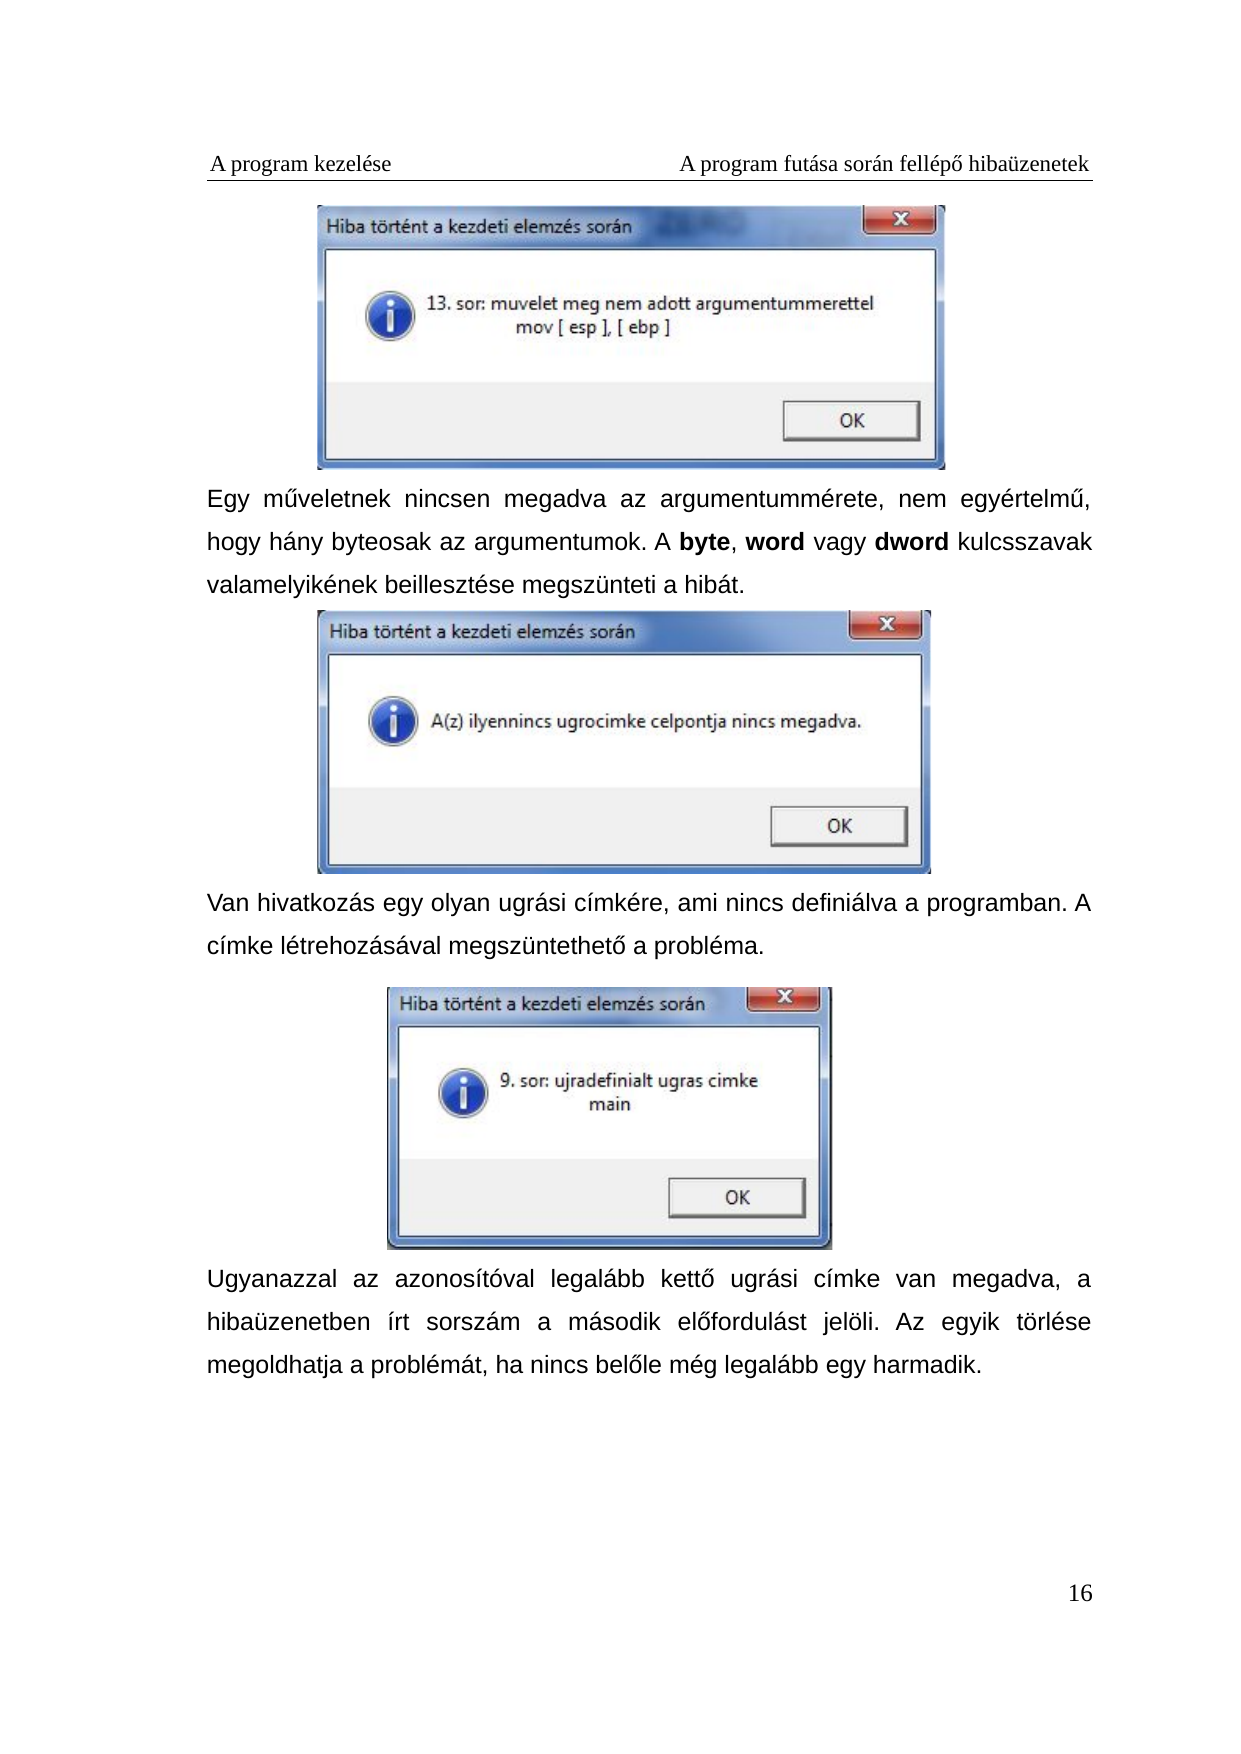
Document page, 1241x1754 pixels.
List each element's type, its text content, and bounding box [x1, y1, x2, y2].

text Van hivatkozás egy olyan ugrási címkére, ami nincs definiálva a programban. A címke létrehozásával megszüntethető a probléma. [207, 613, 1093, 959]
text Ugyanazzal az azonosítóval legalább kettő ugrási címke van megadva, a hibaüzenetben írt sorszám a második előfordulást jelöli. Az egyik törlése megoldhatja a problémát, ha nincs belőle még legalább egy harmadik. [207, 974, 1093, 1379]
text Egy műveletnek nincsen megadva az argumentummérete, nem egyértelmű, hogy hány byteosak az argumentumok. A byte, word vagy dword kulcsszavak valamelyikének beillesztése megszünteti a hibát. [207, 209, 1093, 599]
picture [317, 610, 932, 874]
picture [317, 205, 946, 470]
picture [387, 987, 833, 1250]
